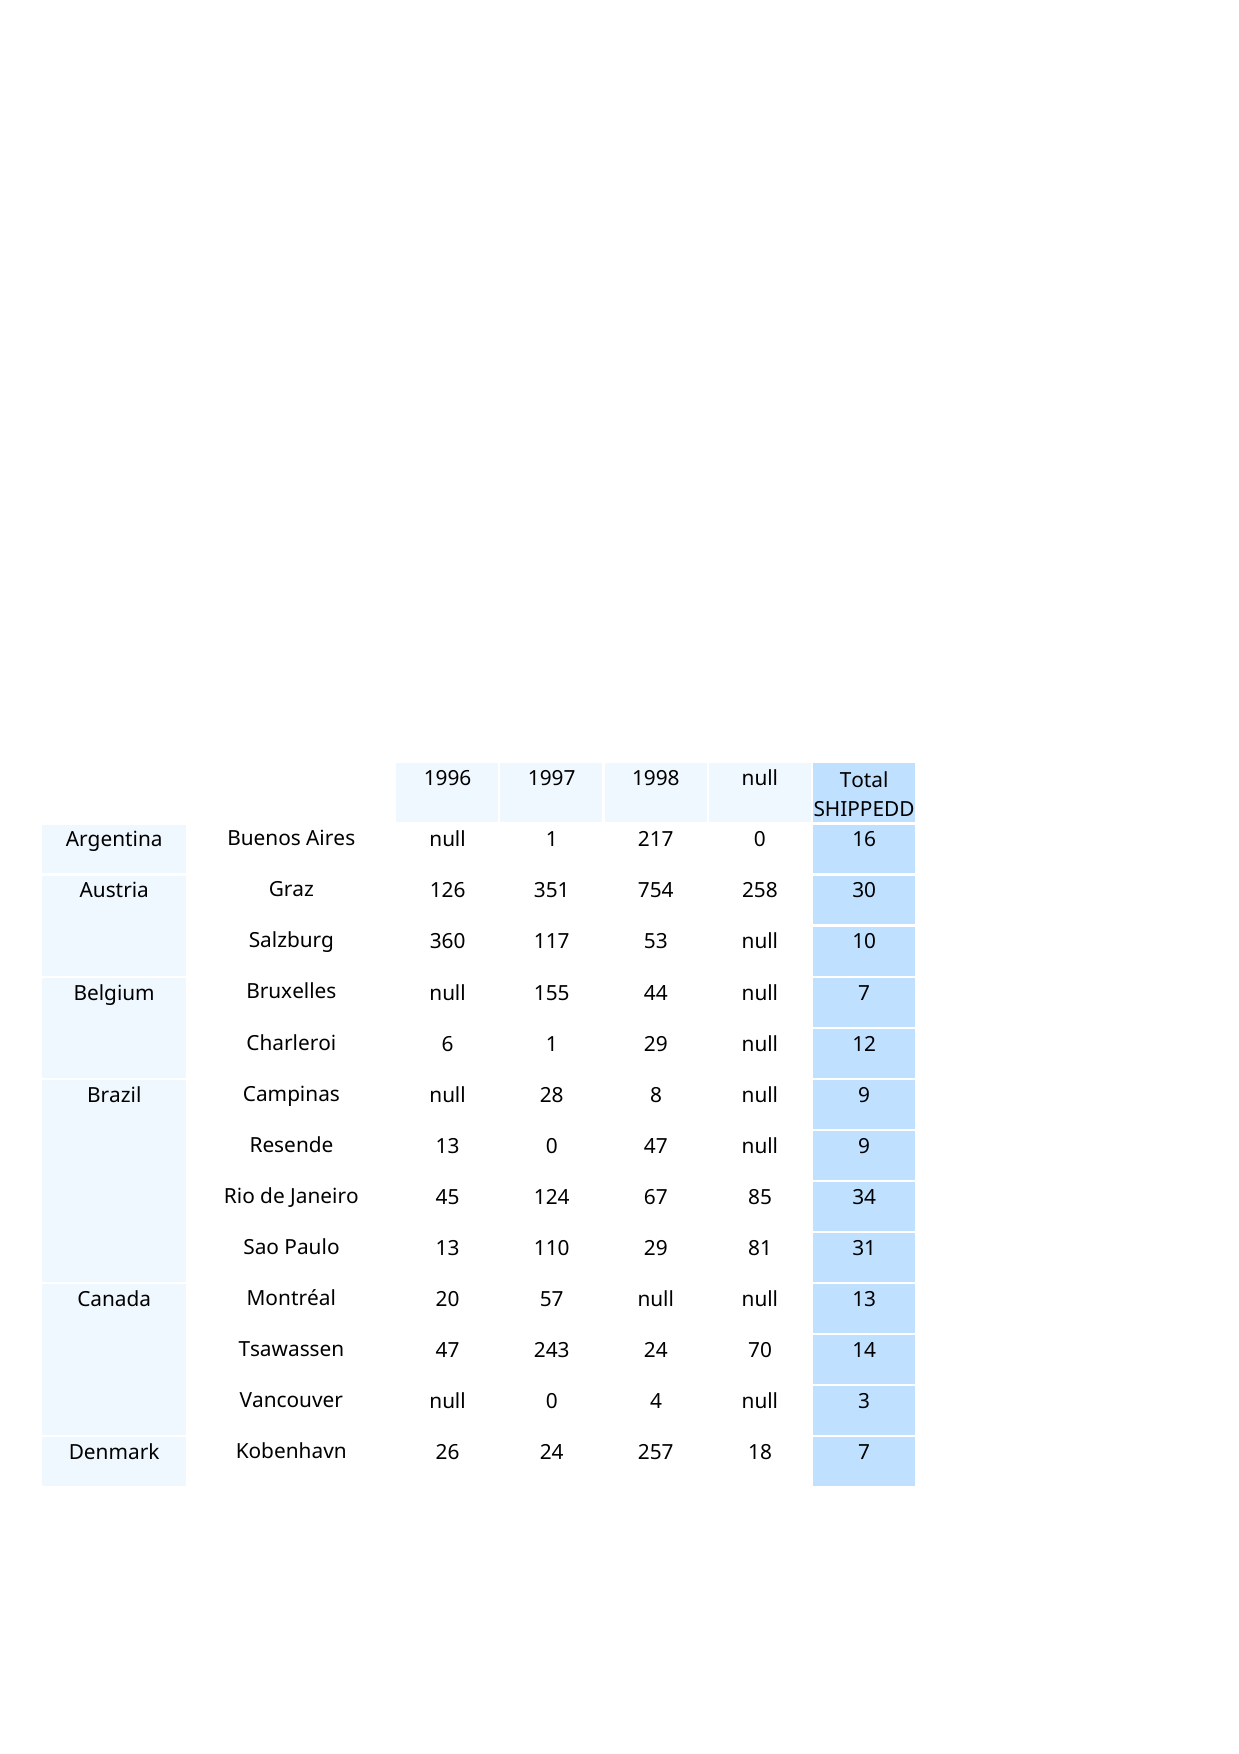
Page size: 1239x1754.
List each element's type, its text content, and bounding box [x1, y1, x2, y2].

table_header 45 [396, 1182, 498, 1231]
table_header 124 [500, 1182, 602, 1231]
table_header Resende [187, 1130, 395, 1181]
table_header Brazil [42, 1080, 186, 1131]
table_header 10 [813, 927, 915, 976]
table_cell [0, 977, 41, 1028]
table_header 243 [500, 1335, 602, 1384]
table_header 257 [605, 1437, 707, 1486]
table_header 67 [605, 1182, 707, 1231]
table_cell [916, 1334, 1239, 1385]
table_header Campinas [187, 1079, 395, 1130]
table_header null [605, 1284, 707, 1333]
table_header 14 [813, 1335, 915, 1384]
table_header 0 [500, 1386, 602, 1435]
table_cell [0, 1232, 41, 1283]
table_header 47 [605, 1131, 707, 1180]
table_cell [0, 1283, 41, 1334]
table_header null [709, 763, 811, 822]
table_header Rio de Janeiro [187, 1181, 395, 1232]
table_header 31 [813, 1233, 915, 1282]
table_cell [42, 1335, 186, 1435]
table_cell [42, 927, 186, 976]
table_header 85 [709, 1182, 811, 1231]
table_header [0, 0, 1239, 762]
table_cell [916, 1283, 1239, 1334]
table_cell [916, 1130, 1239, 1181]
table_header 81 [709, 1233, 811, 1282]
table_header 9 [813, 1080, 915, 1129]
table_header 7 [813, 1437, 915, 1486]
table_header Total SHIPPEDD [813, 763, 915, 822]
table_header 29 [605, 1233, 707, 1282]
table_header 13 [396, 1131, 498, 1180]
table_header 258 [709, 876, 811, 924]
table_header 351 [500, 876, 602, 924]
table_cell [916, 824, 1239, 874]
table_header null [709, 927, 811, 976]
table_header 126 [396, 876, 498, 924]
table_header 9 [813, 1131, 915, 1180]
table_header 28 [500, 1080, 602, 1129]
table_header 0 [709, 825, 811, 873]
table_header null [396, 978, 498, 1027]
table_cell [0, 1436, 41, 1487]
table_header null [396, 1080, 498, 1129]
table_header 1996 [396, 763, 498, 822]
table_header null [396, 825, 498, 873]
table_header Charleroi [187, 1028, 395, 1079]
table_cell [916, 977, 1239, 1028]
table_header 360 [396, 927, 498, 976]
table_header null [709, 1284, 811, 1333]
table_header Kobenhavn [187, 1436, 395, 1487]
table_header 34 [813, 1182, 915, 1231]
table_header 110 [500, 1233, 602, 1282]
table_cell [0, 1130, 41, 1181]
table_header 70 [709, 1335, 811, 1384]
table_header 47 [396, 1335, 498, 1384]
table_header null [396, 1386, 498, 1435]
table_cell [916, 1028, 1239, 1079]
table_header 1997 [500, 763, 602, 822]
table_header 53 [605, 927, 707, 976]
table_cell [0, 762, 395, 823]
table_cell [916, 875, 1239, 926]
table_header null [709, 1131, 811, 1180]
table_cell [42, 1029, 186, 1078]
table_header Denmark [42, 1437, 186, 1486]
table_cell [0, 926, 41, 977]
table_header 24 [500, 1437, 602, 1486]
table_header 1 [500, 1029, 602, 1078]
table_header 24 [605, 1335, 707, 1384]
table_header 217 [605, 825, 707, 873]
table_cell [916, 762, 1239, 823]
table_header 1998 [605, 763, 707, 822]
table_cell [42, 1131, 186, 1282]
table_header 29 [605, 1029, 707, 1078]
table_header null [709, 1386, 811, 1435]
table_header 57 [500, 1284, 602, 1333]
table_header 12 [813, 1029, 915, 1078]
table_header Salzburg [187, 926, 395, 977]
table_header Graz [187, 875, 395, 926]
table_header 6 [396, 1029, 498, 1078]
table_cell [916, 926, 1239, 977]
table_cell [0, 1079, 41, 1130]
table_header 754 [605, 876, 707, 924]
table_cell [0, 824, 41, 874]
table_header Canada [42, 1284, 186, 1335]
table_header 44 [605, 978, 707, 1027]
table_header null [709, 1080, 811, 1129]
table_header null [709, 978, 811, 1027]
table_cell [0, 1181, 41, 1232]
table_header Argentina [42, 825, 186, 873]
table_header 7 [813, 978, 915, 1027]
table_cell [916, 1079, 1239, 1130]
table_header Buenos Aires [187, 824, 395, 874]
table_cell [0, 875, 41, 926]
table_cell [916, 1232, 1239, 1283]
table_header 16 [813, 825, 915, 873]
table_header 18 [709, 1437, 811, 1486]
table_header 4 [605, 1386, 707, 1435]
table_cell [916, 1436, 1239, 1487]
table_header 155 [500, 978, 602, 1027]
table_header 0 [500, 1131, 602, 1180]
table_header Austria [42, 876, 186, 927]
table_cell [0, 1028, 41, 1079]
table_header 13 [813, 1284, 915, 1333]
table_header 117 [500, 927, 602, 976]
table_header 3 [813, 1386, 915, 1435]
table_header 30 [813, 876, 915, 924]
table_header Montréal [187, 1283, 395, 1334]
table_cell [916, 1385, 1239, 1436]
table_cell [0, 1334, 41, 1385]
table_header 8 [605, 1080, 707, 1129]
table_cell [916, 1181, 1239, 1232]
table_header Tsawassen [187, 1334, 395, 1385]
table_header Bruxelles [187, 977, 395, 1028]
table_header Vancouver [187, 1385, 395, 1436]
table_cell [0, 1385, 41, 1436]
table_header null [709, 1029, 811, 1078]
table_header 13 [396, 1233, 498, 1282]
table_header 20 [396, 1284, 498, 1333]
table_header 26 [396, 1437, 498, 1486]
table_header Belgium [42, 978, 186, 1029]
table_header 1 [500, 825, 602, 873]
table_header Sao Paulo [187, 1232, 395, 1283]
